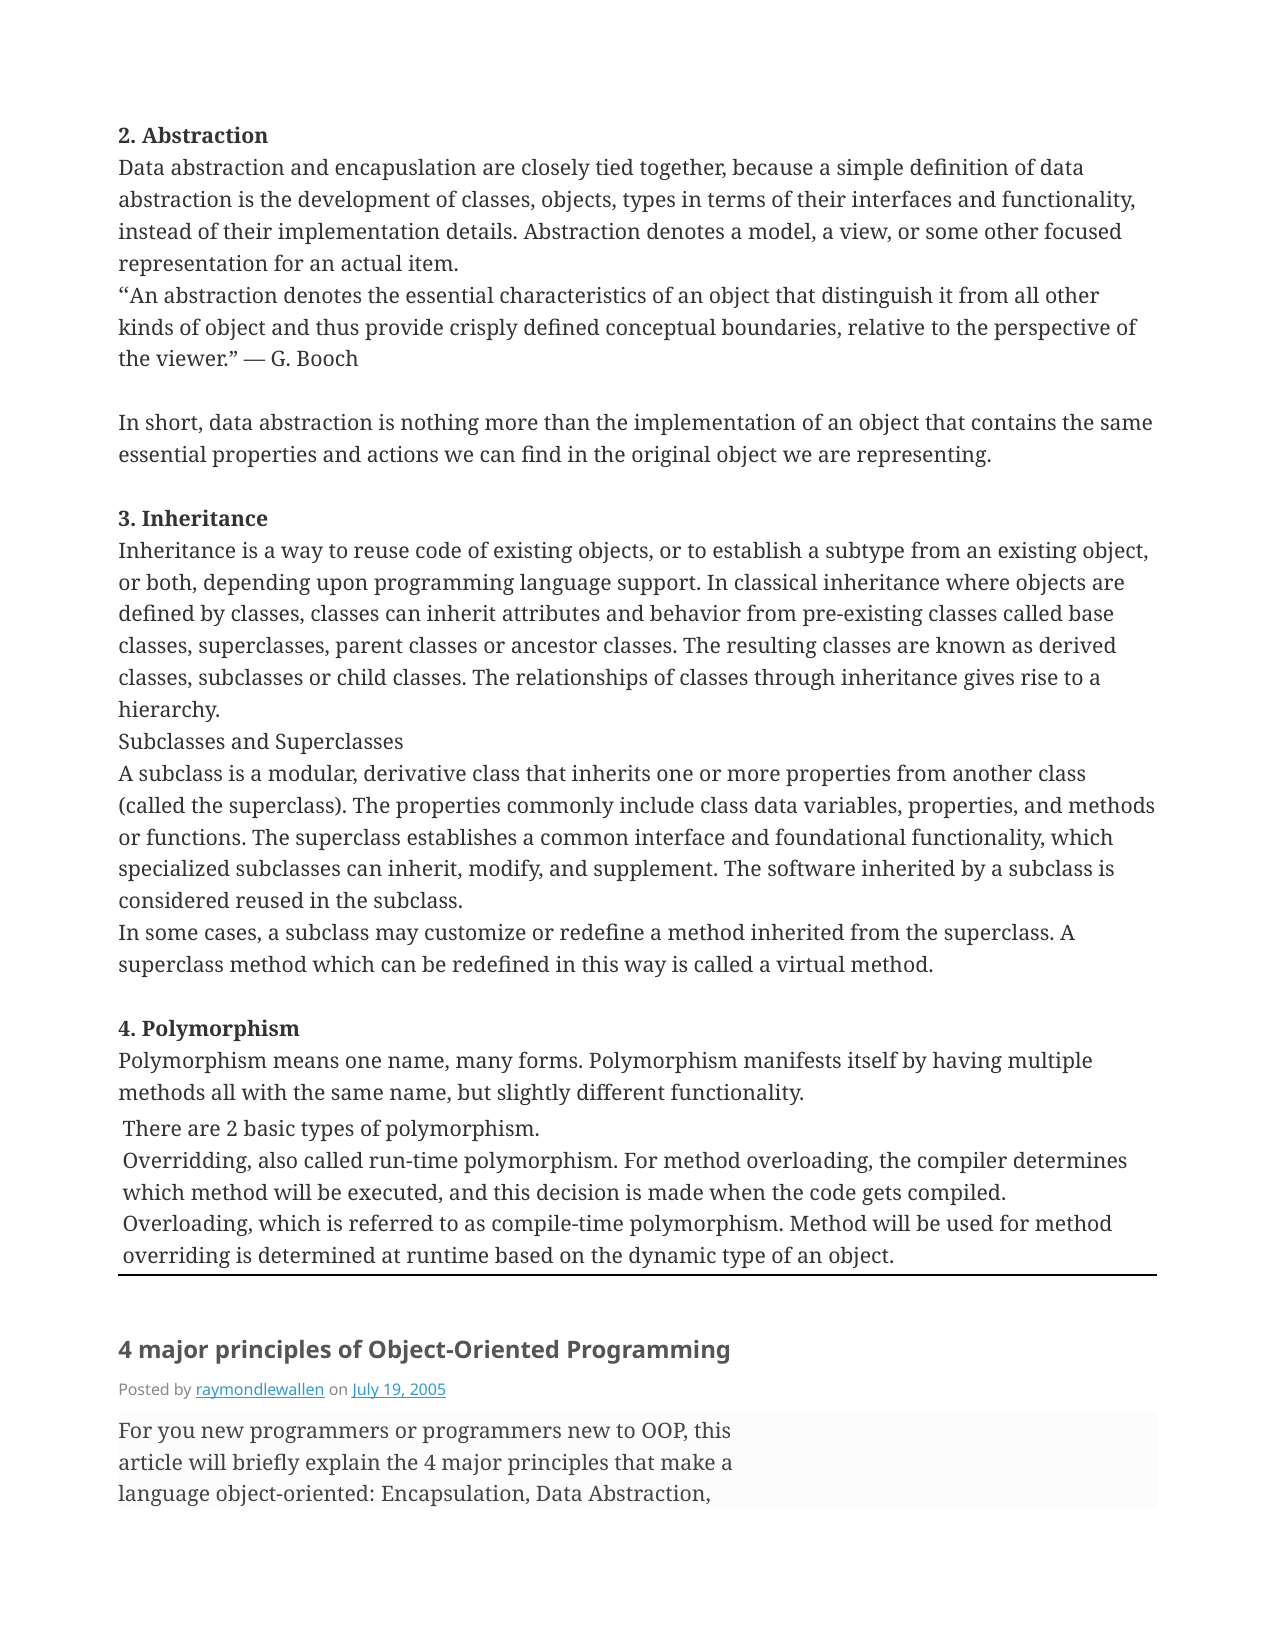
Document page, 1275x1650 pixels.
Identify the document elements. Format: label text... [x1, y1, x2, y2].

text In short, data abstraction is nothing more than the implementation of an object that contains the same essential properties and actions we can find in the original object we are representing. [118, 405, 1157, 469]
text “An abstraction denotes the essential characteristics of an object that distinguish it from all other kinds of object and thus provide crisply defined conceptual boundaries, relative to the perspective of the viewer.” — G. Booch [118, 277, 1157, 373]
text 2. Abstraction Data abstraction and encapuslation are closely tied together, because a simple definition of data abstraction is the development of classes, objects, types in terms of their interfaces and functionality, instead of their implementation details. Abstraction denotes a model, a view, or some other focused representation for an actual item. [118, 118, 1157, 277]
text 4. Polymorphism Polymorphism means one name, many forms. Polymorphism manifests itself by having multiple methods all with the same name, but slightly different functionality. [118, 1011, 1157, 1106]
subtitle 4 major principles of Object-Oriented Programming [118, 1333, 1157, 1366]
text There are 2 basic types of polymorphism. Overridding, also called run-time polymorphism. For method overloading, the compiler determines which method will be executed, and this decision is made when the code gets compiled. Overloading, which is referred to as compile-time polymorphism. Method will be used for method overriding is determined at runtime based on the dynamic type of an object. [118, 1106, 1157, 1274]
text 3. Inheritance Inheritance is a way to reuse code of existing objects, or to establish a subtype from an existing object, or both, depending upon programming language support. In classical inheritance where objects are defined by classes, classes can inherit attributes and behavior from pre-existing classes called base classes, superclasses, parent classes or ancestor classes. The resulting classes are known as derived classes, subclasses or child classes. The relationships of classes through inheritance gives rise to a hierarchy. [118, 501, 1157, 724]
text Posted by raymondlewallen on July 19, 2005 [118, 1378, 1067, 1400]
text For you new programmers or programmers new to OOP, this article will briefly explain the 4 major principles that make a language object-oriented: Encapsulation, Data Abstraction, [118, 1412, 1157, 1508]
text Subclasses and Superclasses A subclass is a modular, derivative class that inherits one or more properties from another class (called the superclass). The properties commonly include class data variables, properties, and methods or functions. The superclass establishes a common interface and foundational functionality, which specialized subclasses can inherit, modify, and supplement. The software inherited by a subclass is considered reused in the subclass. In some cases, a subclass may customize or redefine a method inherited from the superclass. A superclass method which can be redefined in this way is called a virtual method. [118, 724, 1157, 979]
